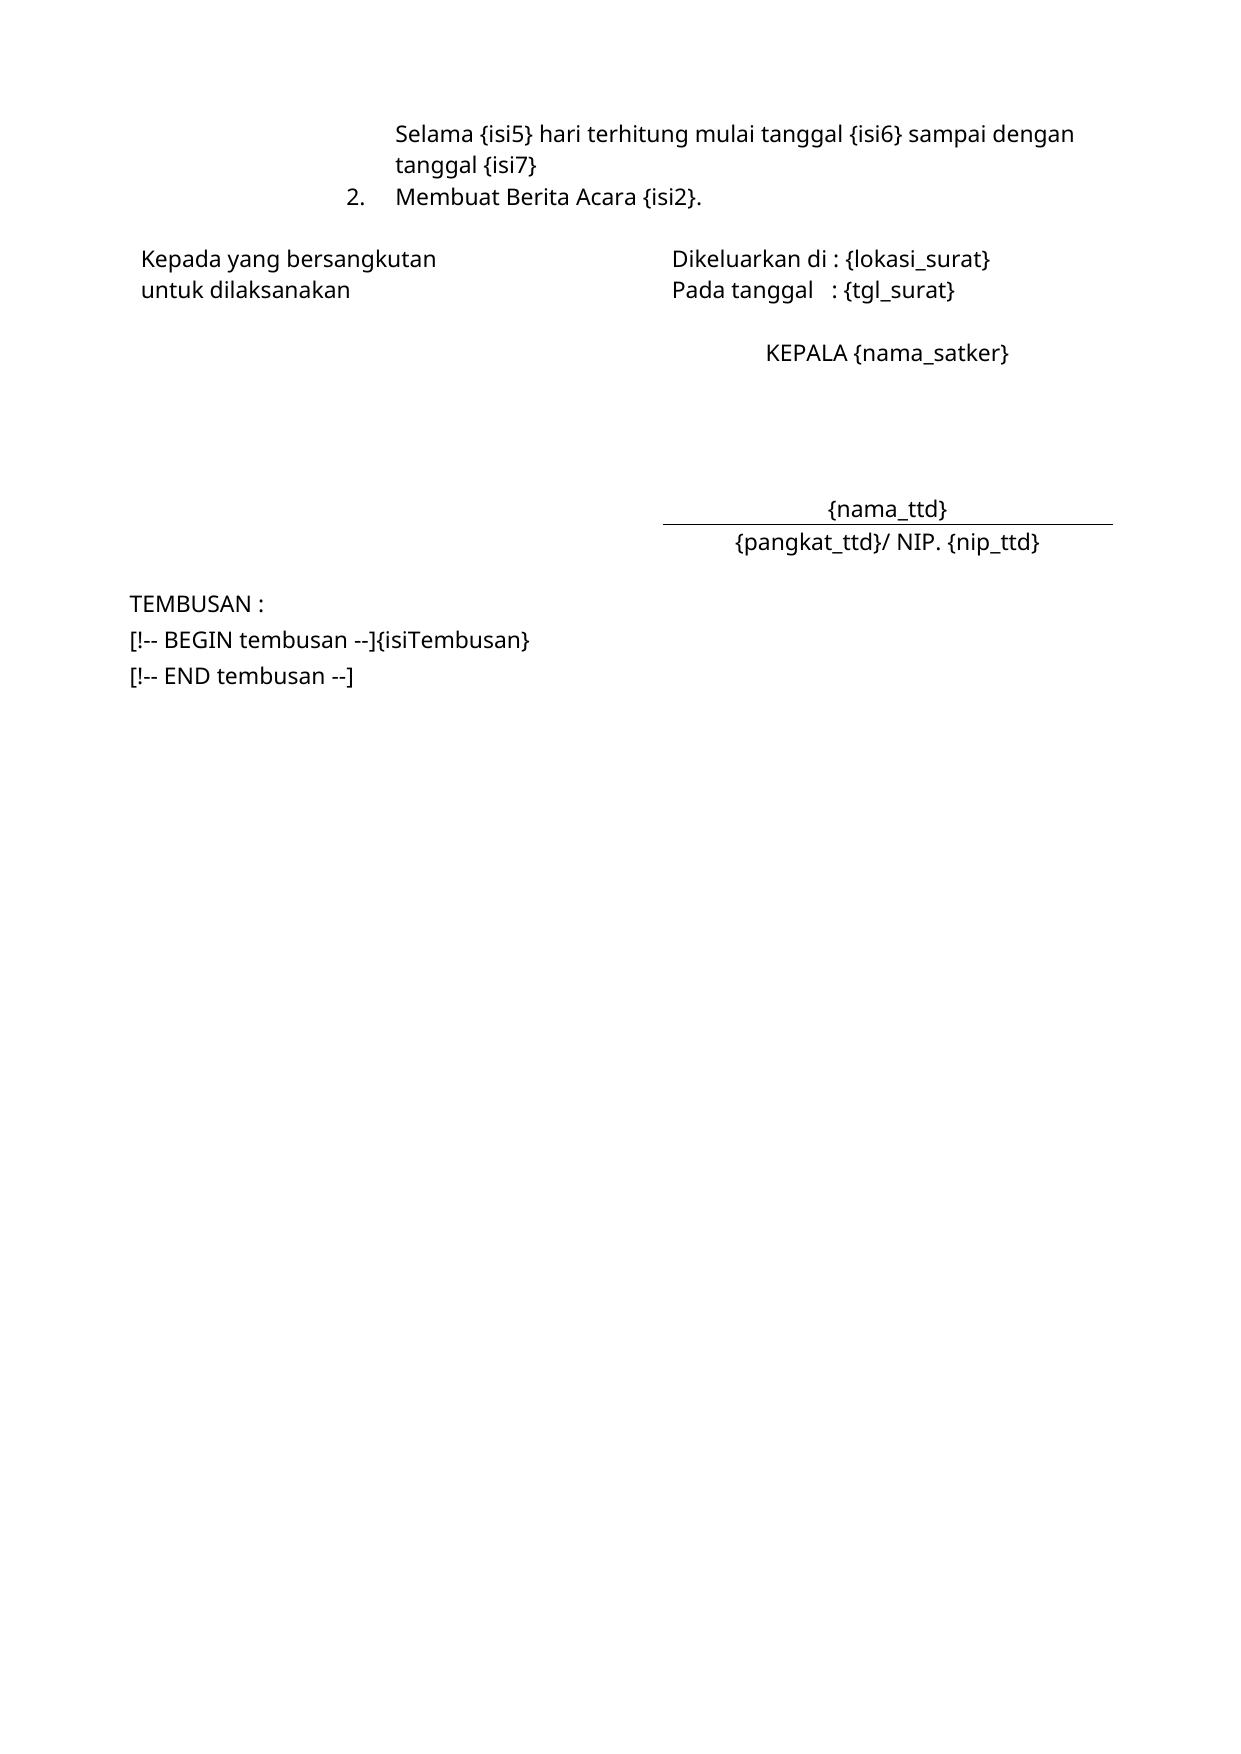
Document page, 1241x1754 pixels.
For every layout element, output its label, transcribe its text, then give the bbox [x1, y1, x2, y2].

table_cell [118, 337, 1117, 399]
table_cell [129, 118, 304, 212]
table_header Kepada yang bersangkutan [129, 243, 660, 274]
table_cell [118, 243, 1117, 337]
table_cell untuk dilaksanakan [129, 274, 660, 306]
table_cell Selama {isi5} hari terhitung mulai tanggal {isi6} sampai dengan tanggal {isi7} [384, 118, 1112, 181]
table_cell {pangkat_ttd}/ NIP. {nip_ttd} [663, 525, 1112, 557]
table_cell [118, 118, 1117, 243]
table_cell Membuat Berita Acara {isi2}. [384, 181, 1112, 212]
table_cell [118, 399, 1117, 493]
table_header KEPALA {nama_satker} [663, 337, 1112, 368]
table_cell Pada tanggal : {tgl_surat} [660, 274, 1112, 306]
table_cell [304, 118, 335, 212]
table_cell [335, 118, 384, 181]
table_header Dikeluarkan di : {lokasi_surat} [660, 243, 1112, 274]
table_cell TEMBUSAN : [!-- BEGIN tembusan --]{isiTembusan} [!-- END tembusan --] [118, 588, 1117, 691]
table_cell [118, 493, 1117, 588]
table_cell [118, 691, 1117, 722]
table_header {nama_ttd} [663, 493, 1112, 524]
table_cell 2. [335, 181, 384, 212]
